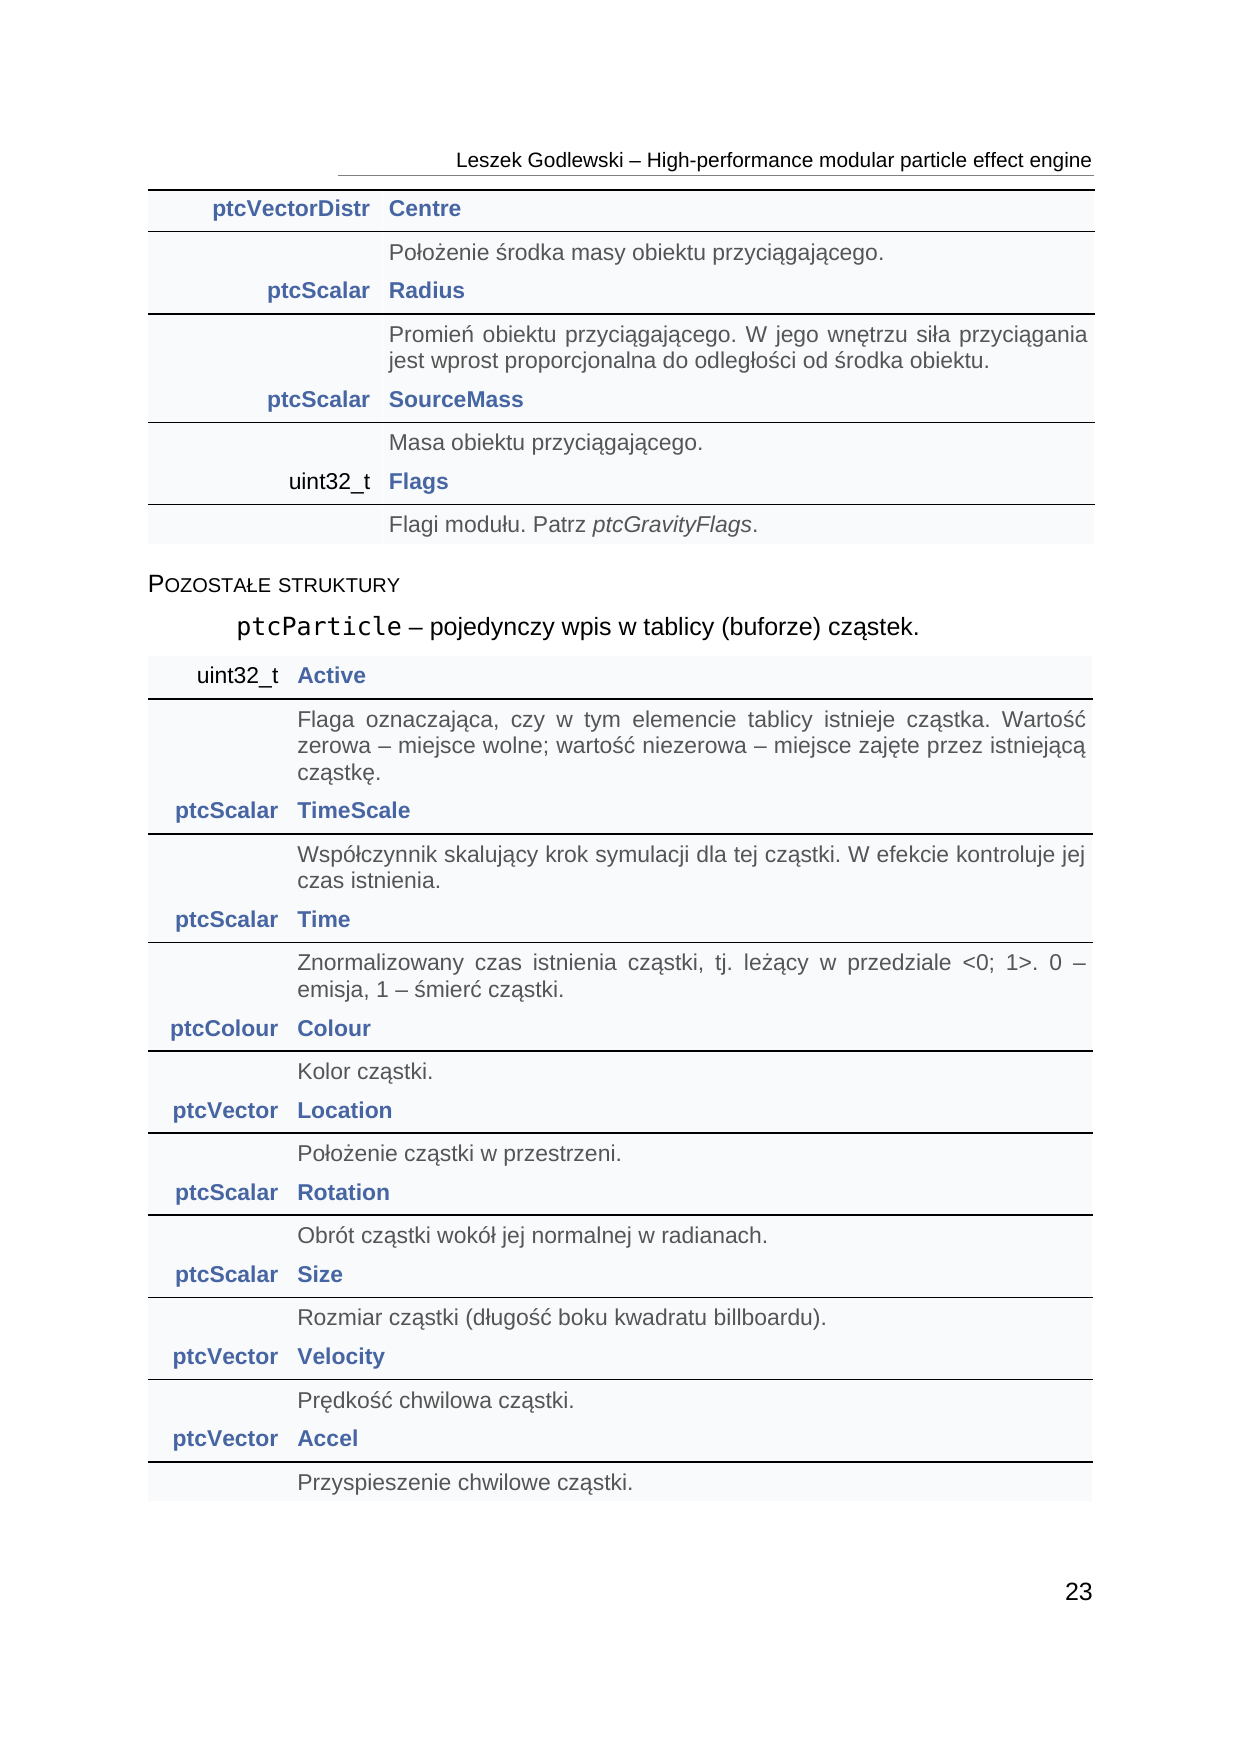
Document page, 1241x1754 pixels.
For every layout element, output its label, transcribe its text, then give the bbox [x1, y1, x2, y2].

table_cell [148, 505, 382, 544]
table_cell ptcVectorDistr [148, 191, 382, 231]
table_cell Masa obiektu przyciągającego. [383, 423, 1094, 462]
table_cell Położenie środka masy obiektu przyciągającego. [383, 232, 1094, 271]
table_cell Accel [291, 1419, 1092, 1461]
table_cell Time [291, 900, 1092, 941]
table_cell [148, 1052, 291, 1090]
table_cell Przyspieszenie chwilowe cząstki. [291, 1463, 1092, 1501]
table_cell [148, 835, 291, 900]
table_cell ptcVector [148, 1419, 291, 1461]
table_cell Location [291, 1090, 1092, 1132]
table_cell [148, 423, 382, 462]
table_cell Rozmiar cząstki (długość boku kwadratu billboardu). [291, 1298, 1092, 1337]
table_cell [148, 700, 291, 791]
table_cell [148, 232, 382, 271]
table_cell Flagi modułu. Patrz ptcGravityFlags. [383, 505, 1094, 544]
text ptcParticle – pojedynczy wpis w tablicy (buforze) cząstek. [148, 612, 1092, 642]
table_cell Colour [291, 1008, 1092, 1050]
table_cell Radius [383, 271, 1094, 313]
table_header uint32_t [148, 656, 291, 698]
table_cell Kolor cząstki. [291, 1052, 1092, 1090]
table_cell ptcVector [148, 1090, 291, 1132]
table_cell [148, 1298, 291, 1337]
table_cell [148, 943, 291, 1008]
subtitle Pozostałe struktury [148, 569, 1092, 598]
table_cell Flaga oznaczająca, czy w tym elemencie tablicy istnieje cząstka. Wartość zerowa – miejsce wolne; wartość niezerowa – miejsce zajęte przez istniejącą cząstkę. [291, 700, 1092, 791]
table_cell uint32_t [148, 462, 382, 504]
table_cell ptcColour [148, 1008, 291, 1050]
table_cell ptcScalar [148, 791, 291, 833]
table_cell Promień obiektu przyciągającego. W jego wnętrzu siła przyciągania jest wprost proporcjonalna do odległości od środka obiektu. [383, 315, 1094, 380]
table_cell SourceMass [383, 380, 1094, 421]
table_cell ptcScalar [148, 1173, 291, 1214]
table_cell Znormalizowany czas istnienia cząstki, tj. leżący w przedziale <0; 1>. 0 – emisja, 1 – śmierć cząstki. [291, 943, 1092, 1008]
table_cell ptcScalar [148, 900, 291, 941]
table_cell Flags [383, 462, 1094, 504]
table_cell ptcScalar [148, 1255, 291, 1297]
table_header Active [291, 656, 1092, 698]
table_cell Obrót cząstki wokół jej normalnej w radianach. [291, 1216, 1092, 1255]
table_cell Velocity [291, 1337, 1092, 1379]
table_cell [148, 1134, 291, 1173]
table_cell ptcScalar [148, 380, 382, 421]
table_cell [148, 1380, 291, 1419]
table_cell [148, 1463, 291, 1501]
table_cell Położenie cząstki w przestrzeni. [291, 1134, 1092, 1173]
table_cell ptcVector [148, 1337, 291, 1379]
table_cell Współczynnik skalujący krok symulacji dla tej cząstki. W efekcie kontroluje jej czas istnienia. [291, 835, 1092, 900]
table_cell ptcScalar [148, 271, 382, 313]
table_cell [148, 315, 382, 380]
table_cell Centre [383, 191, 1094, 231]
table_cell Rotation [291, 1173, 1092, 1214]
table_cell Size [291, 1255, 1092, 1297]
table_cell [148, 1216, 291, 1255]
table_cell Prędkość chwilowa cząstki. [291, 1380, 1092, 1419]
table_cell TimeScale [291, 791, 1092, 833]
